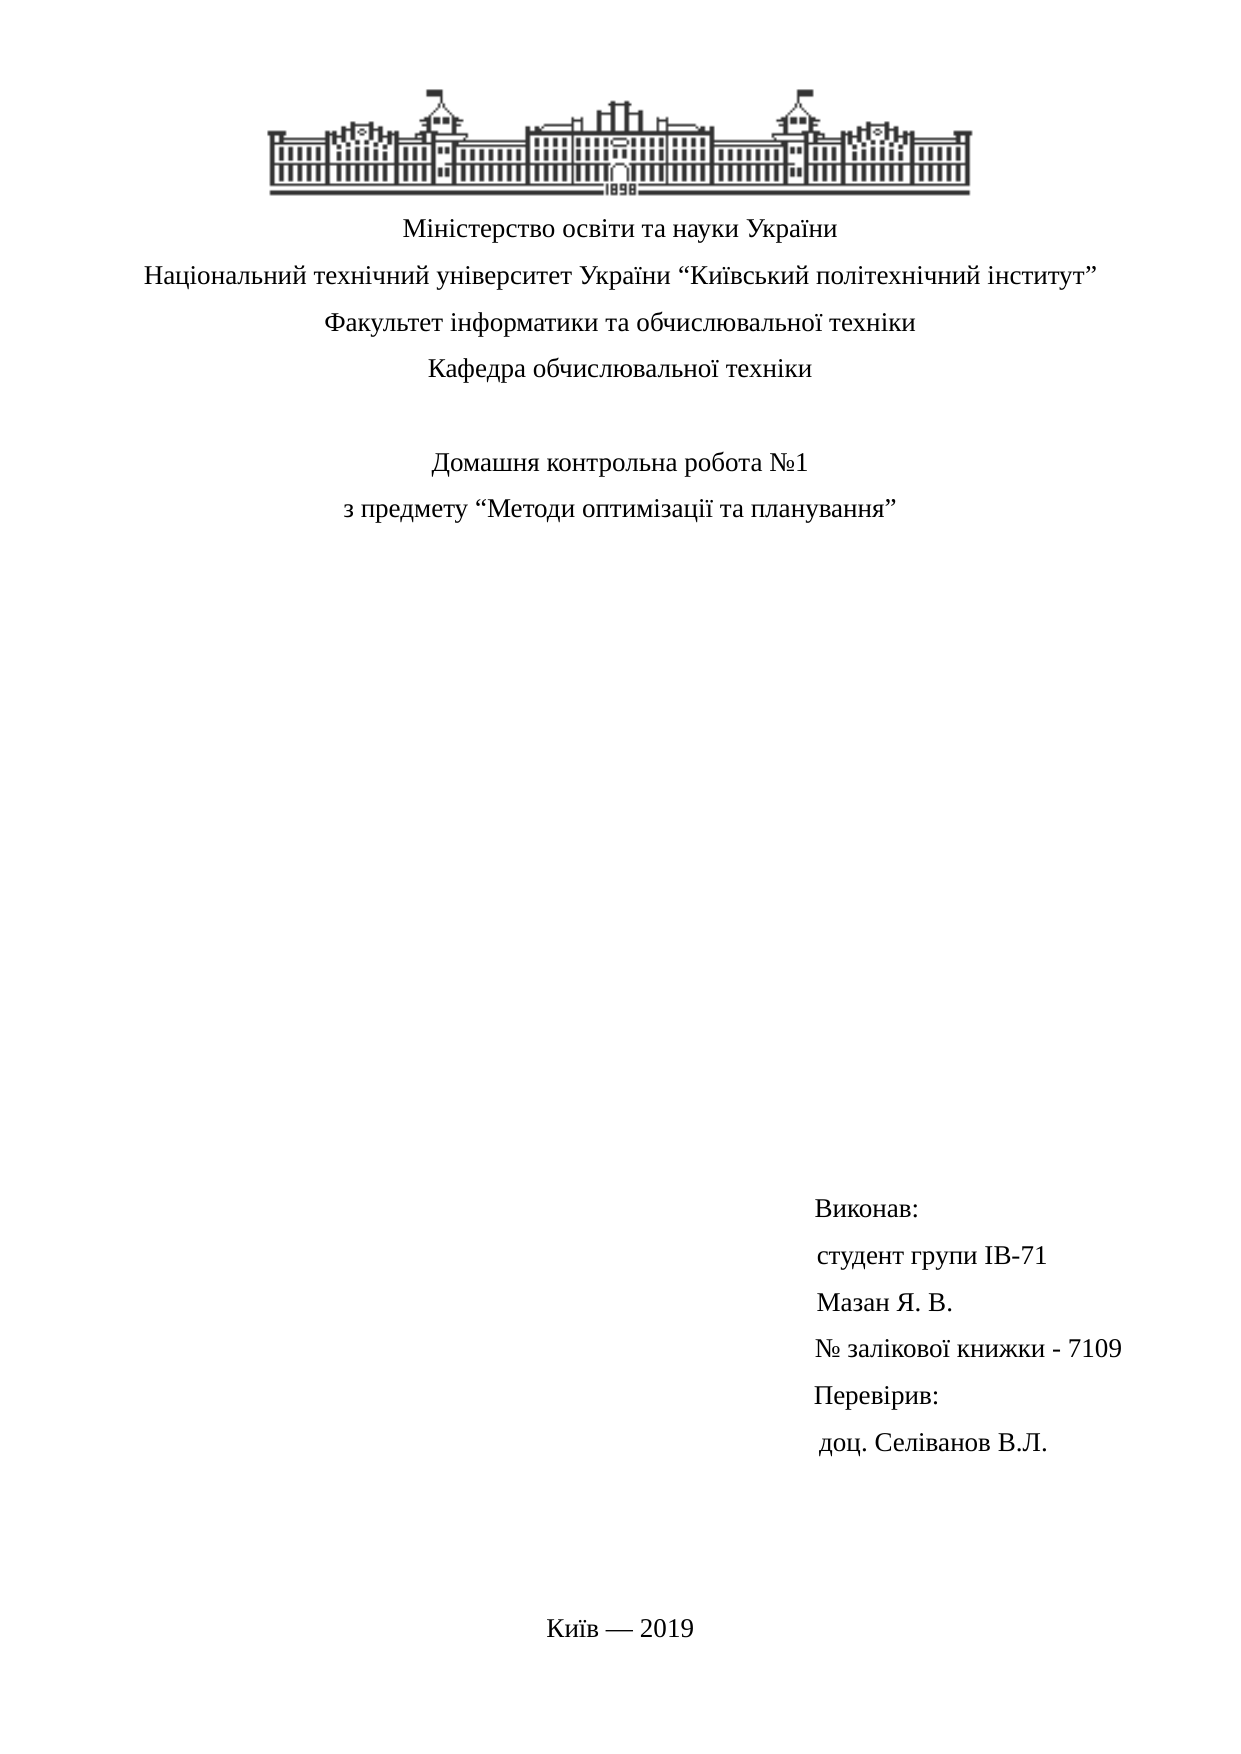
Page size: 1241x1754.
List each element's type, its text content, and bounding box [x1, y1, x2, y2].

text Київ — 2019 [118, 1612, 1122, 1643]
text Домашня контрольна робота №1 [118, 446, 1122, 477]
text Мазан Я. В. [118, 1286, 1122, 1317]
text студент групи ІВ-71 [118, 1239, 1122, 1270]
text з предмету “Методи оптимізації та планування” [118, 492, 1122, 523]
text Національний технічний університет України “Київський політехнічний інститут” [118, 259, 1122, 290]
text Перевірив: [118, 1379, 1122, 1410]
text Міністерство освіти та науки України [118, 212, 1122, 243]
text Виконав: [118, 1192, 1122, 1223]
text Кафедра обчислювальної техніки [118, 352, 1122, 383]
text Факультет інформатики та обчислювальної техніки [118, 306, 1122, 337]
text доц. Селіванов В.Л. [118, 1426, 1122, 1457]
text № залікової книжки - 7109 [118, 1332, 1122, 1363]
